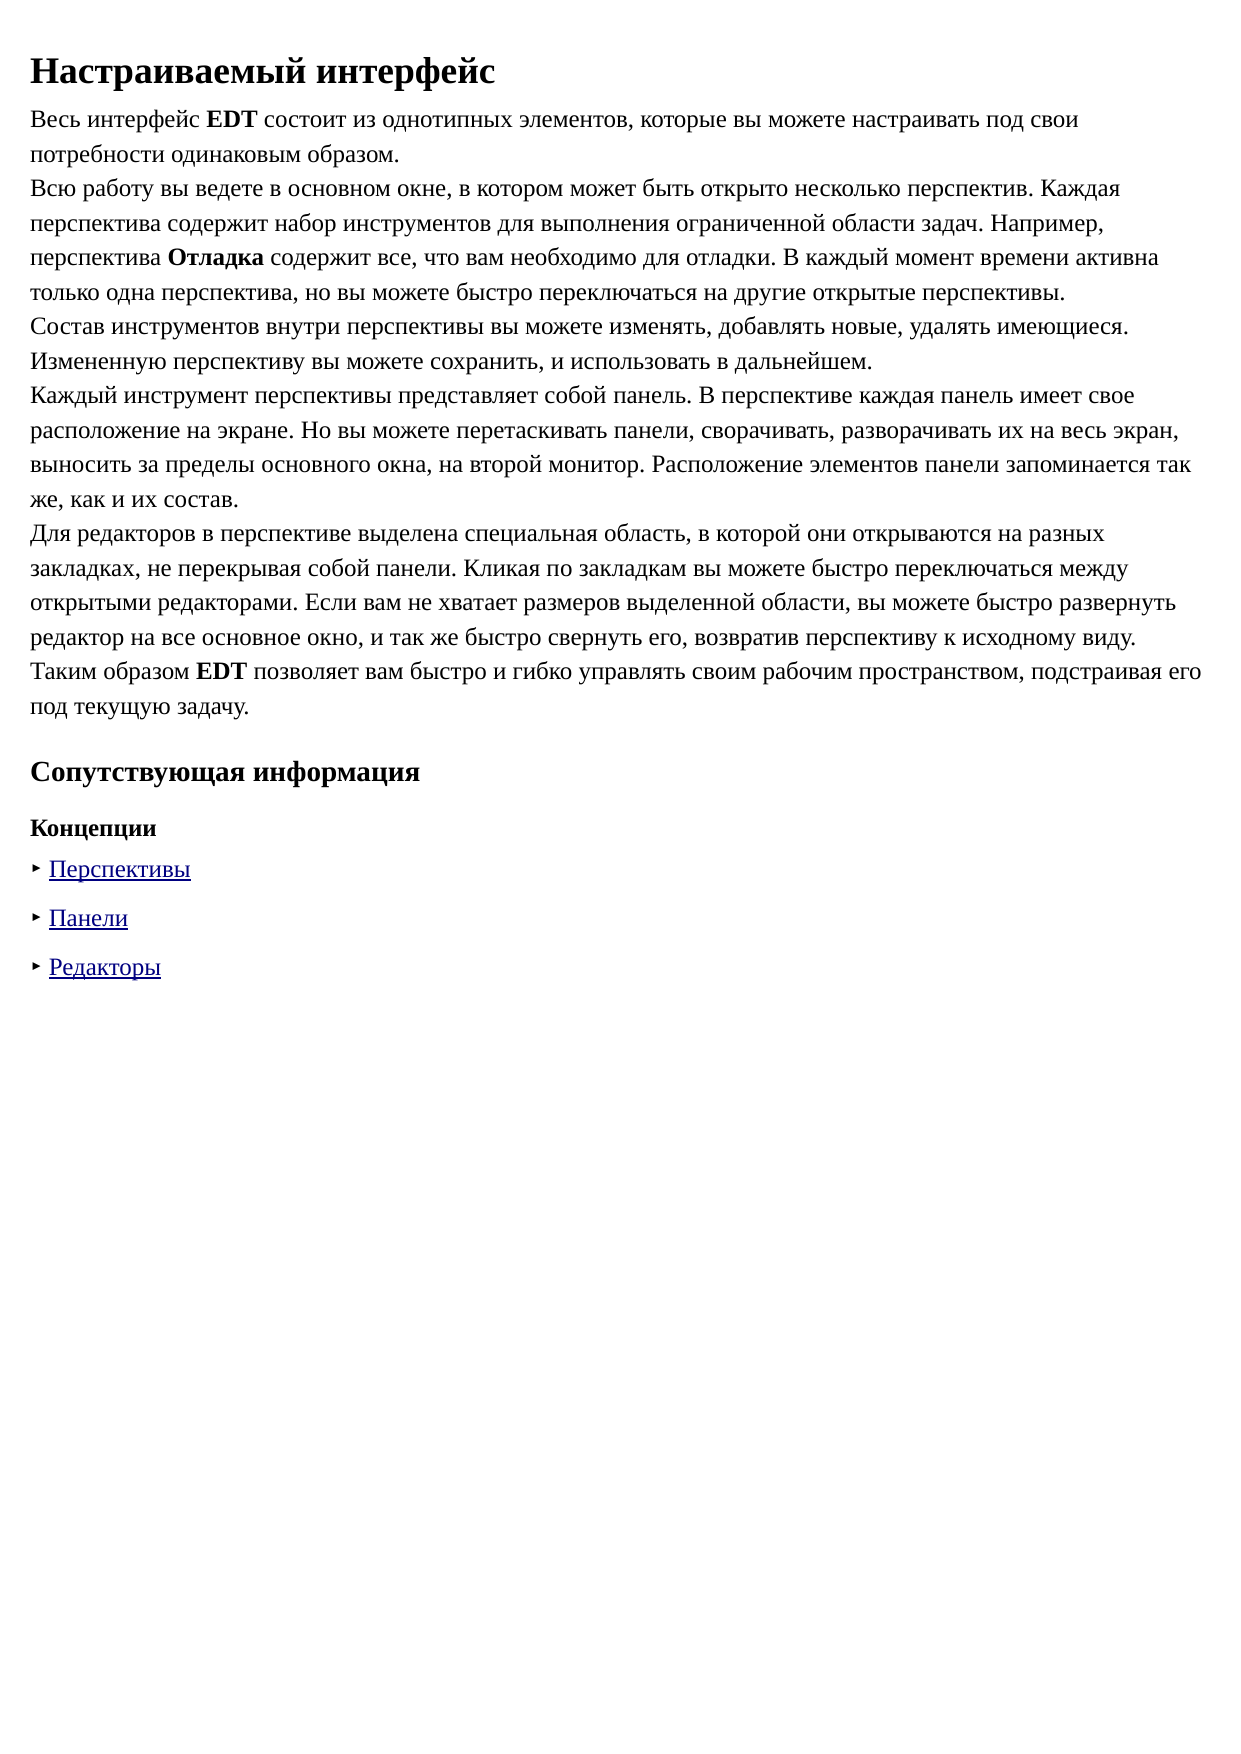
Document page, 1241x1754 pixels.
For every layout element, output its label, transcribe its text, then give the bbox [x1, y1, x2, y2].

text Состав инструментов внутри перспективы вы можете изменять, добавлять новые, удалять имеющиеся. Измененную перспективу вы можете сохранить, и использовать в дальнейшем. [30, 311, 1211, 375]
text Таким образом EDT позволяет вам быстро и гибко управлять своим рабочим пространством, подстраивая его под текущую задачу. [30, 656, 1211, 719]
text ‣ Перспективы [30, 854, 1211, 883]
text ‣ Редакторы [30, 952, 1211, 981]
text Для редакторов в перспективе выделена специальная область, в которой они открываются на разных закладках, не перекрывая собой панели. Кликая по закладкам вы можете быстро переключаться между открытыми редакторами. Если вам не хватает размеров выделенной области, вы можете быстро развернуть редактор на все основное окно, и так же быстро свернуть его, возвратив перспективу к исходному виду. [30, 518, 1211, 651]
subtitle Настраиваемый интерфейс [30, 49, 1211, 92]
text ‣ Панели [30, 903, 1211, 932]
subtitle Сопутствующая информация [30, 754, 1211, 788]
text Весь интерфейс EDT состоит из однотипных элементов, которые вы можете настраивать под свои потребности одинаковым образом. [30, 104, 1211, 168]
text Всю работу вы ведете в основном окне, в котором может быть открыто несколько перспектив. Каждая перспектива содержит набор инструментов для выполнения ограниченной области задач. Например, перспектива Отладка содержит все, что вам необходимо для отладки. В каждый момент времени активна только одна перспектива, но вы можете быстро переключаться на другие открытые перспективы. [30, 173, 1211, 306]
text Каждый инструмент перспективы представляет собой панель. В перспективе каждая панель имеет свое расположение на экране. Но вы можете перетаскивать панели, сворачивать, разворачивать их на весь экран, выносить за пределы основного окна, на второй монитор. Расположение элементов панели запоминается так же, как и их состав. [30, 380, 1211, 513]
subtitle Концепции [30, 813, 1211, 842]
